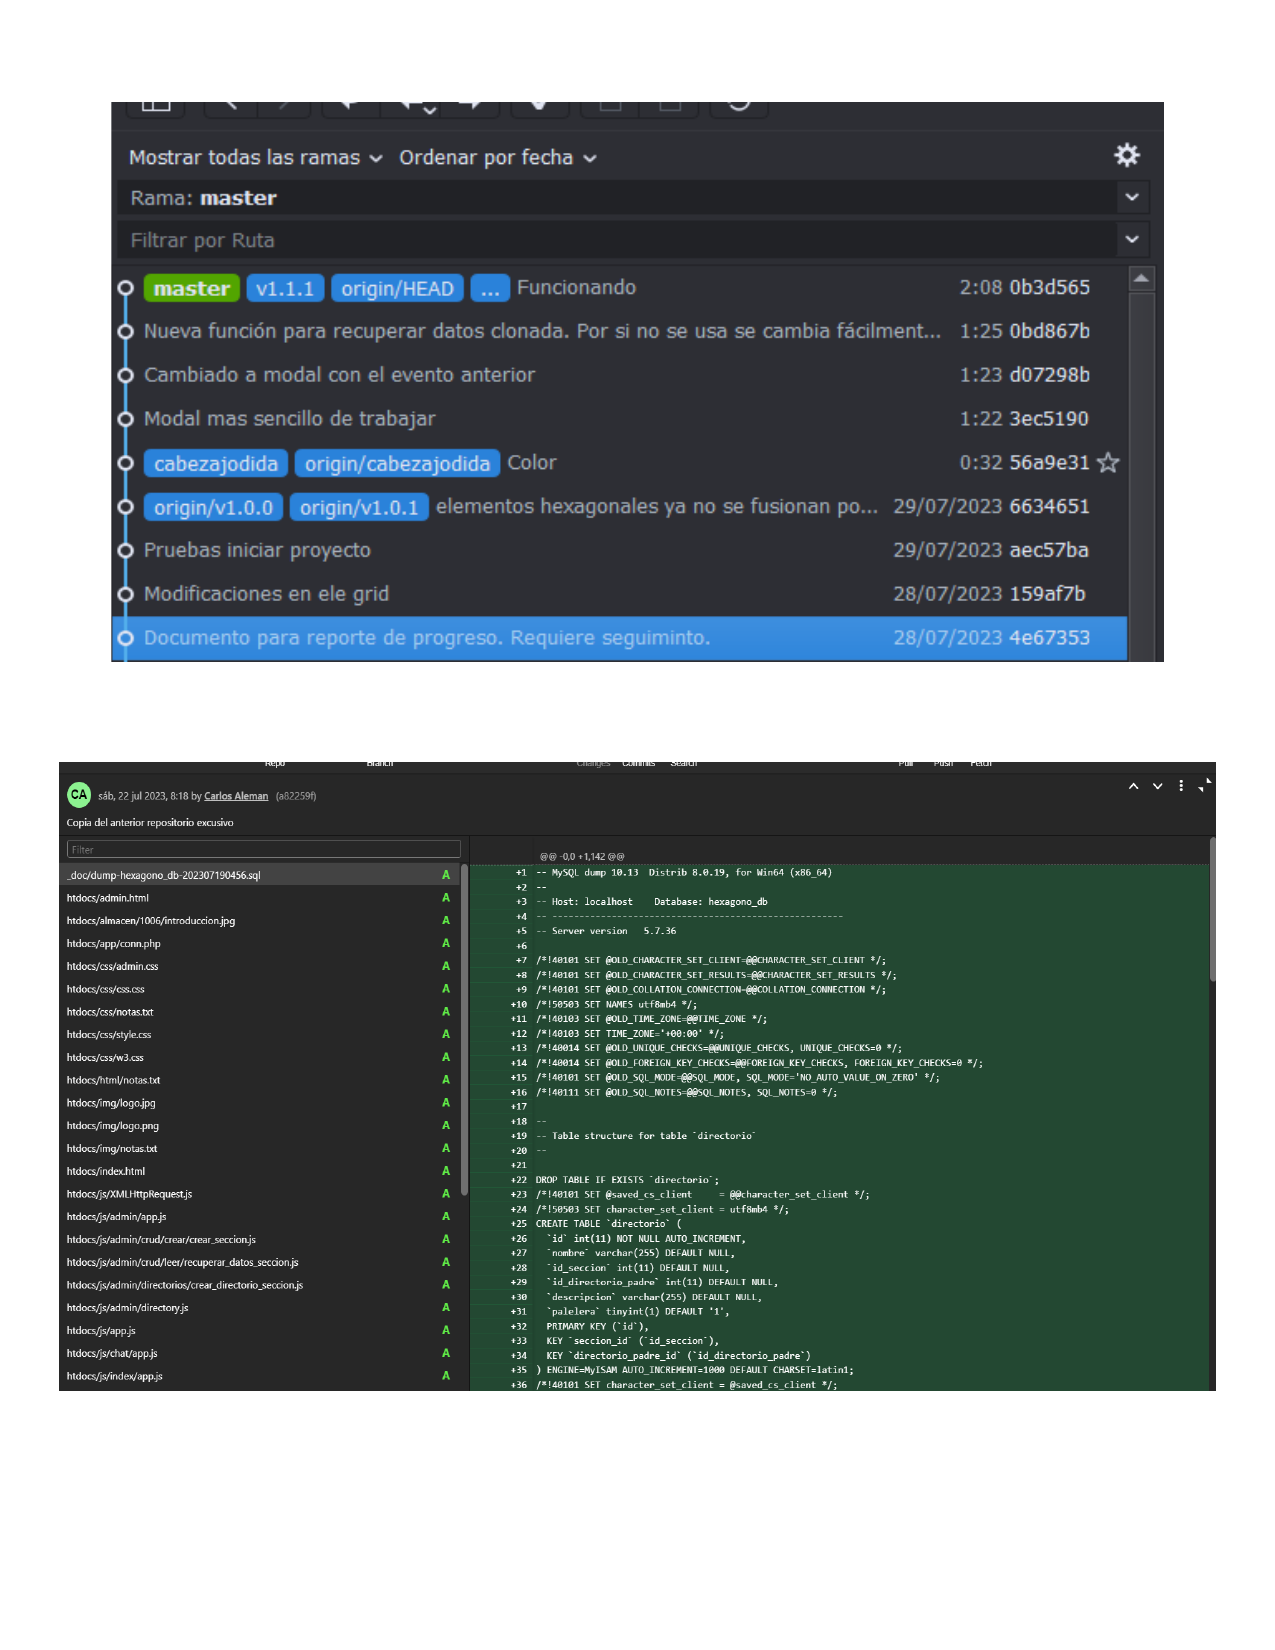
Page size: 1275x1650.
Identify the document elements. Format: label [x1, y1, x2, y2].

picture [59, 762, 1216, 1391]
picture [111, 102, 1164, 662]
